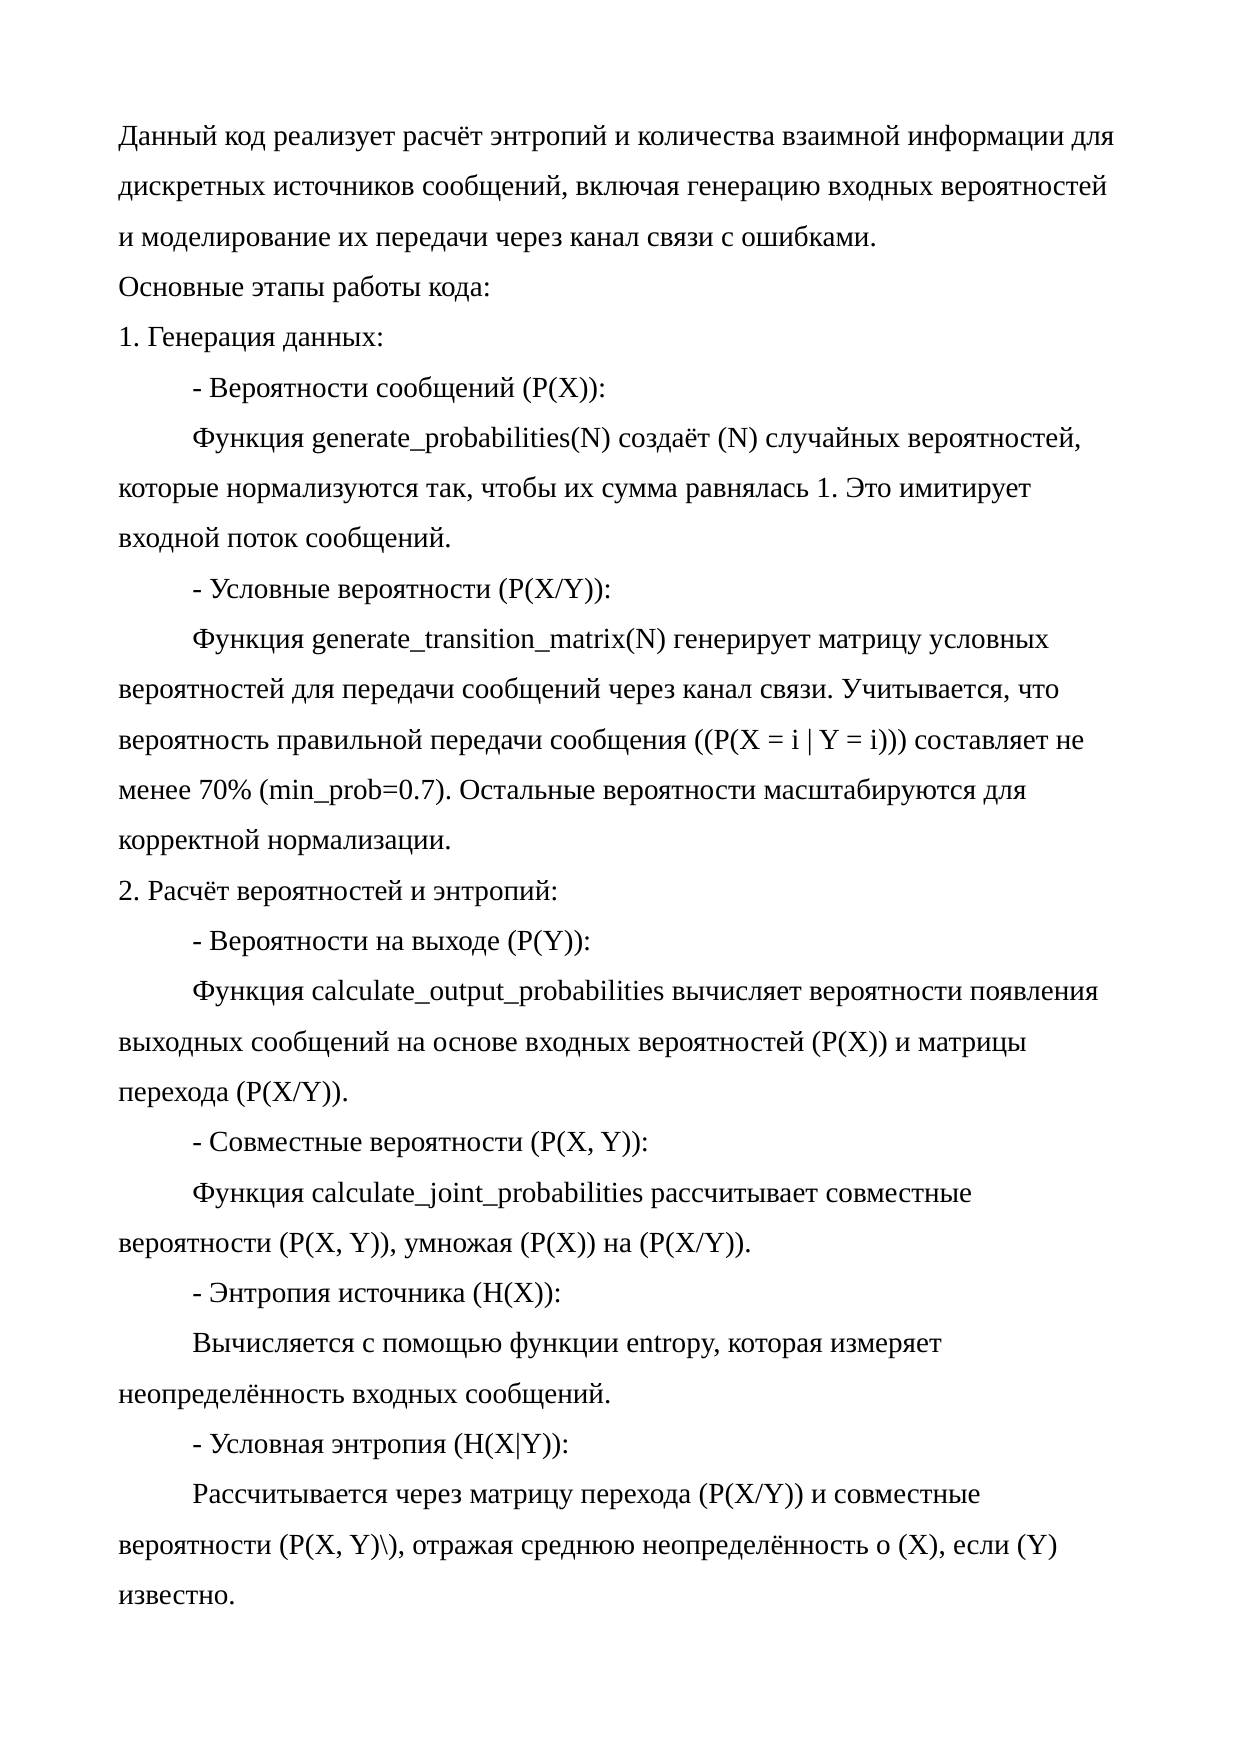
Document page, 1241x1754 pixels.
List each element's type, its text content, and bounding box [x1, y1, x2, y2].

text 2. Расчёт вероятностей и энтропий: [118, 873, 1122, 906]
text - Вероятности сообщений (P(X)): [118, 370, 1122, 403]
text - Условные вероятности (P(X/Y)): [118, 571, 1122, 604]
text Данный код реализует расчёт энтропий и количества взаимной информации для дискретных источников сообщений, включая генерацию входных вероятностей и моделирование их передачи через канал связи с ошибками. [118, 118, 1122, 252]
text Функция calculate_output_probabilities вычисляет вероятности появления выходных сообщений на основе входных вероятностей (P(X)) и матрицы перехода (P(X/Y)). [118, 973, 1122, 1108]
text - Вероятности на выходе (P(Y)): [118, 923, 1122, 957]
text - Условная энтропия (H(X|Y)): [118, 1426, 1122, 1460]
text Вычисляется с помощью функции entropy, которая измеряет неопределённость входных сообщений. [118, 1326, 1122, 1409]
text - Энтропия источника (H(X)): [118, 1275, 1122, 1309]
text Основные этапы работы кода: [118, 269, 1122, 303]
text Рассчитывается через матрицу перехода (P(X/Y)) и совместные вероятности (P(X, Y)\), отражая среднюю неопределённость о (X), если (Y) известно. [118, 1477, 1122, 1611]
text - Совместные вероятности (P(X, Y)): [118, 1124, 1122, 1158]
text 1. Генерация данных: [118, 319, 1122, 353]
text Функция generate_transition_matrix(N) генерирует матрицу условных вероятностей для передачи сообщений через канал связи. Учитывается, что вероятность правильной передачи сообщения ((P(X = i | Y = i))) составляет не менее 70% (min_prob=0.7). Остальные вероятности масштабируются для корректной нормализации. [118, 621, 1122, 856]
text Функция calculate_joint_probabilities рассчитывает совместные вероятности (P(X, Y)), умножая (P(X)) на (P(X/Y)). [118, 1175, 1122, 1258]
text Функция generate_probabilities(N) создаёт (N) случайных вероятностей, которые нормализуются так, чтобы их сумма равнялась 1. Это имитирует входной поток сообщений. [118, 420, 1122, 554]
